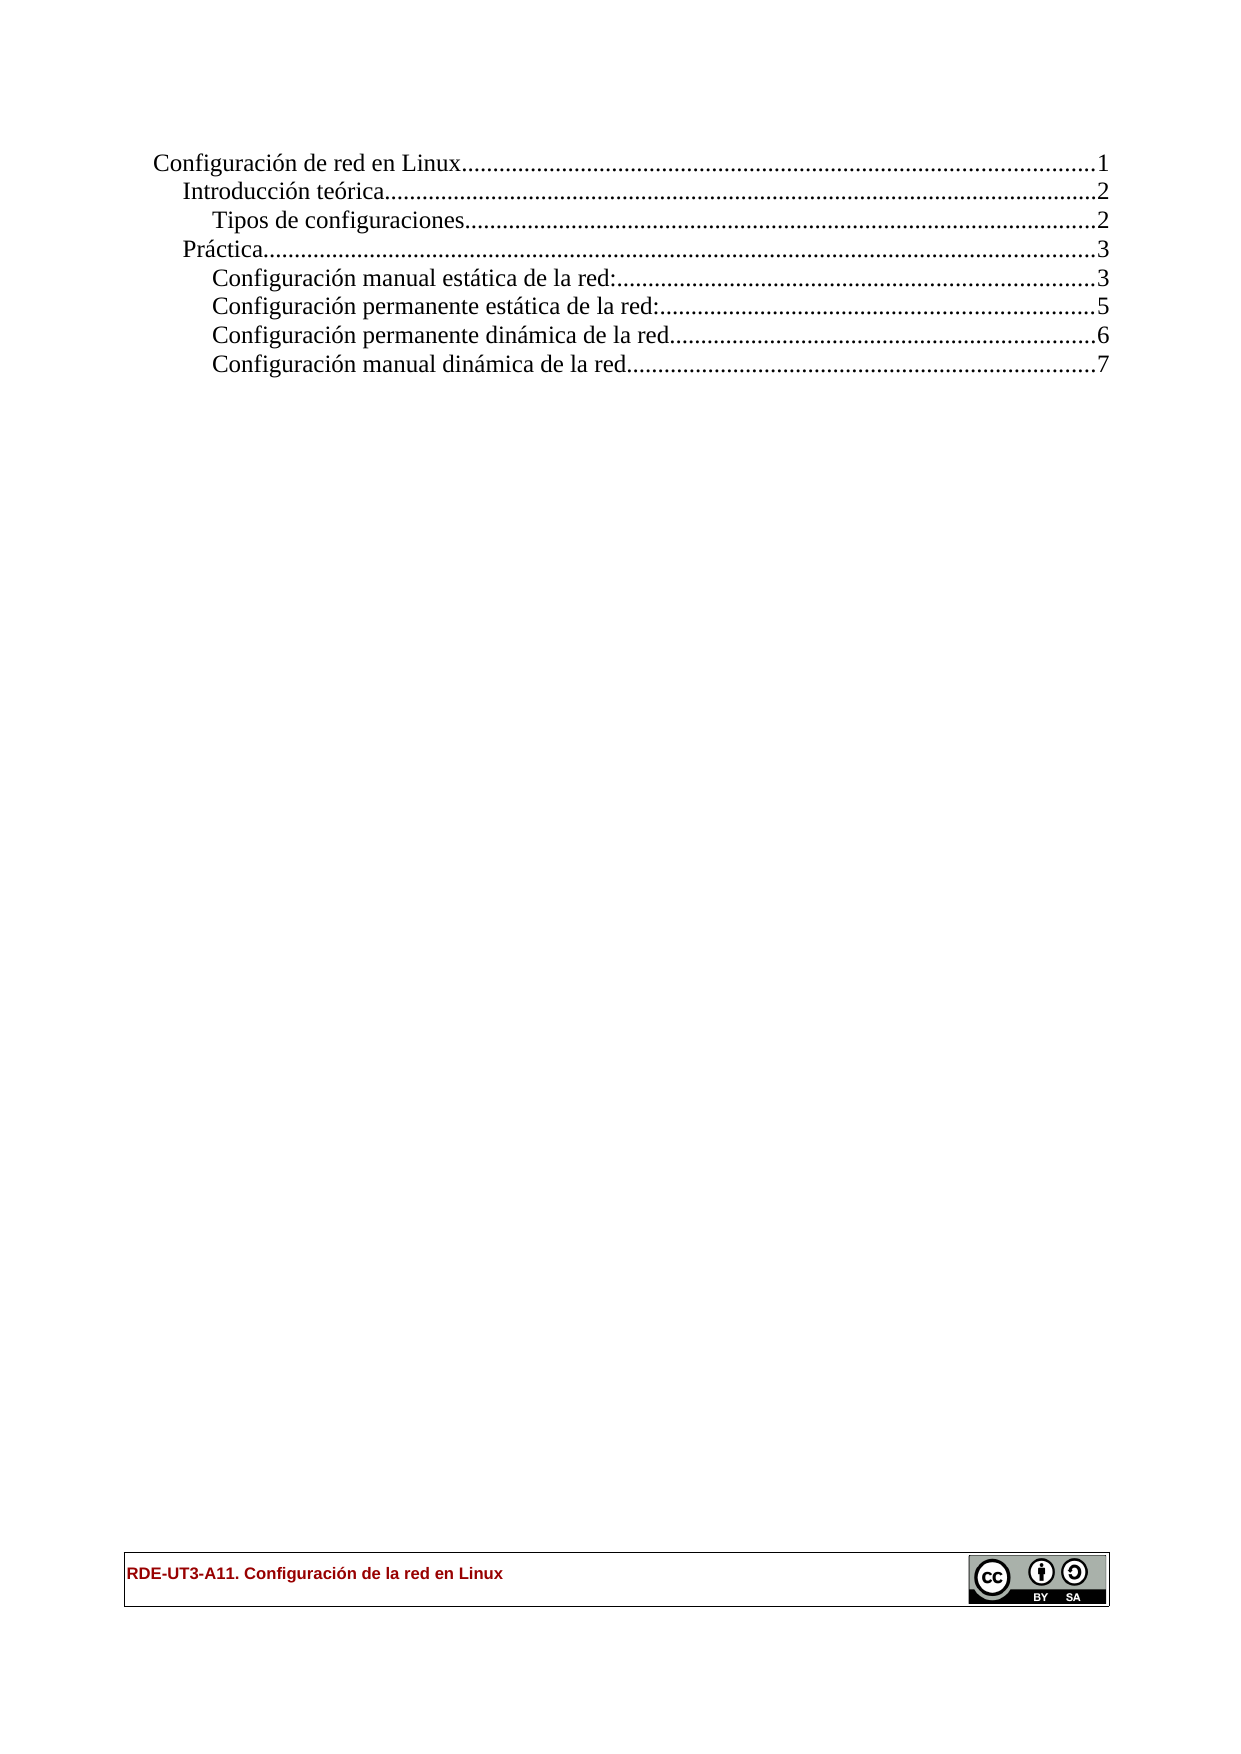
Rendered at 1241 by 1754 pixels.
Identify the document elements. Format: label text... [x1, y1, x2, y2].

text Práctica 3 [182, 234, 1109, 263]
text Configuración permanente estática de la red: 5 [212, 291, 1109, 320]
picture [968, 1555, 1107, 1604]
text Introducción teórica 2 [182, 176, 1109, 205]
text Configuración manual estática de la red: 3 [212, 263, 1109, 291]
text Configuración permanente dinámica de la red 6 [212, 320, 1109, 349]
text Tipos de configuraciones 2 [212, 205, 1109, 234]
text Configuración manual dinámica de la red 7 [212, 349, 1109, 378]
text Configuración de red en Linux 1 [153, 148, 1109, 176]
